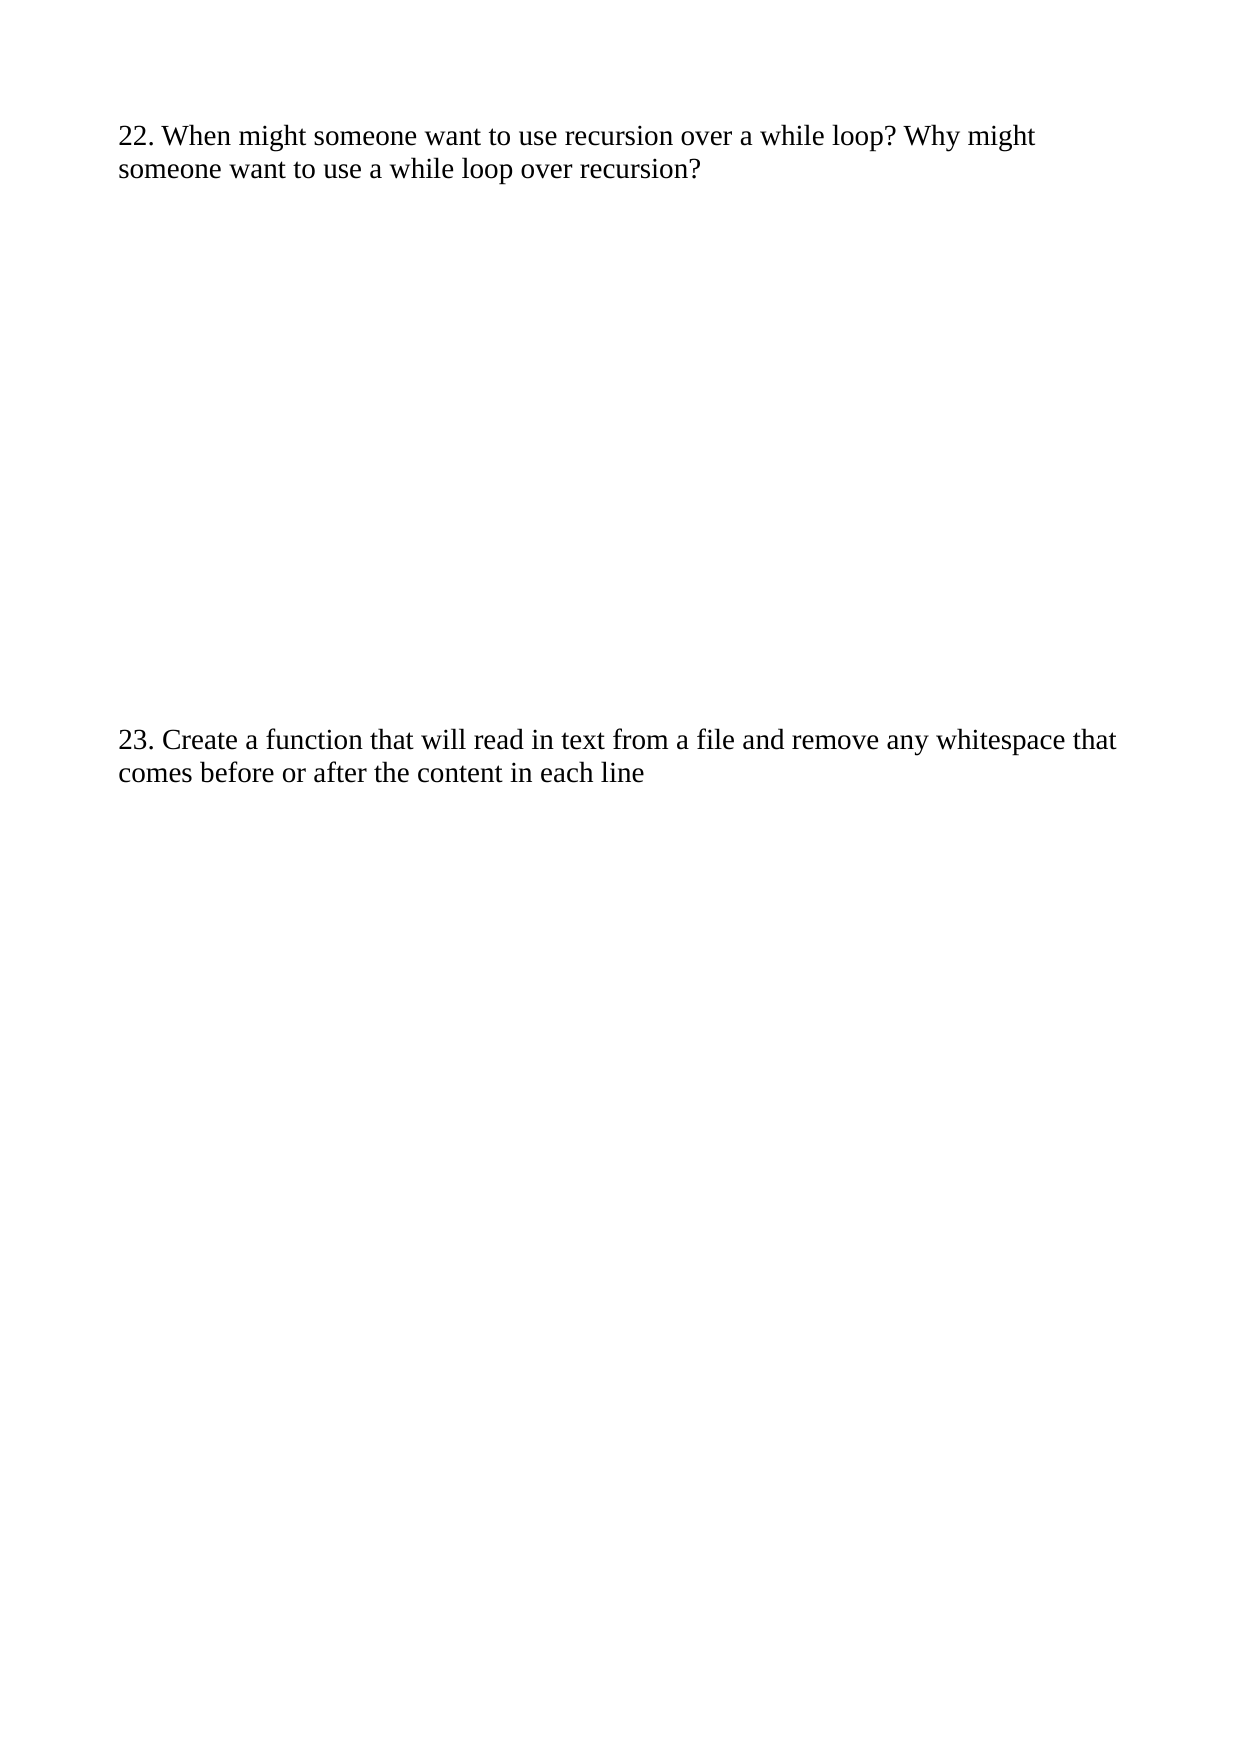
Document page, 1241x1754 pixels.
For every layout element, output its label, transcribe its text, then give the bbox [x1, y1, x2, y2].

text 22. When might someone want to use recursion over a while loop? Why might someone want to use a while loop over recursion? [118, 118, 1122, 185]
text 23. Create a function that will read in text from a file and remove any whitespace that comes before or after the content in each line [118, 722, 1122, 789]
